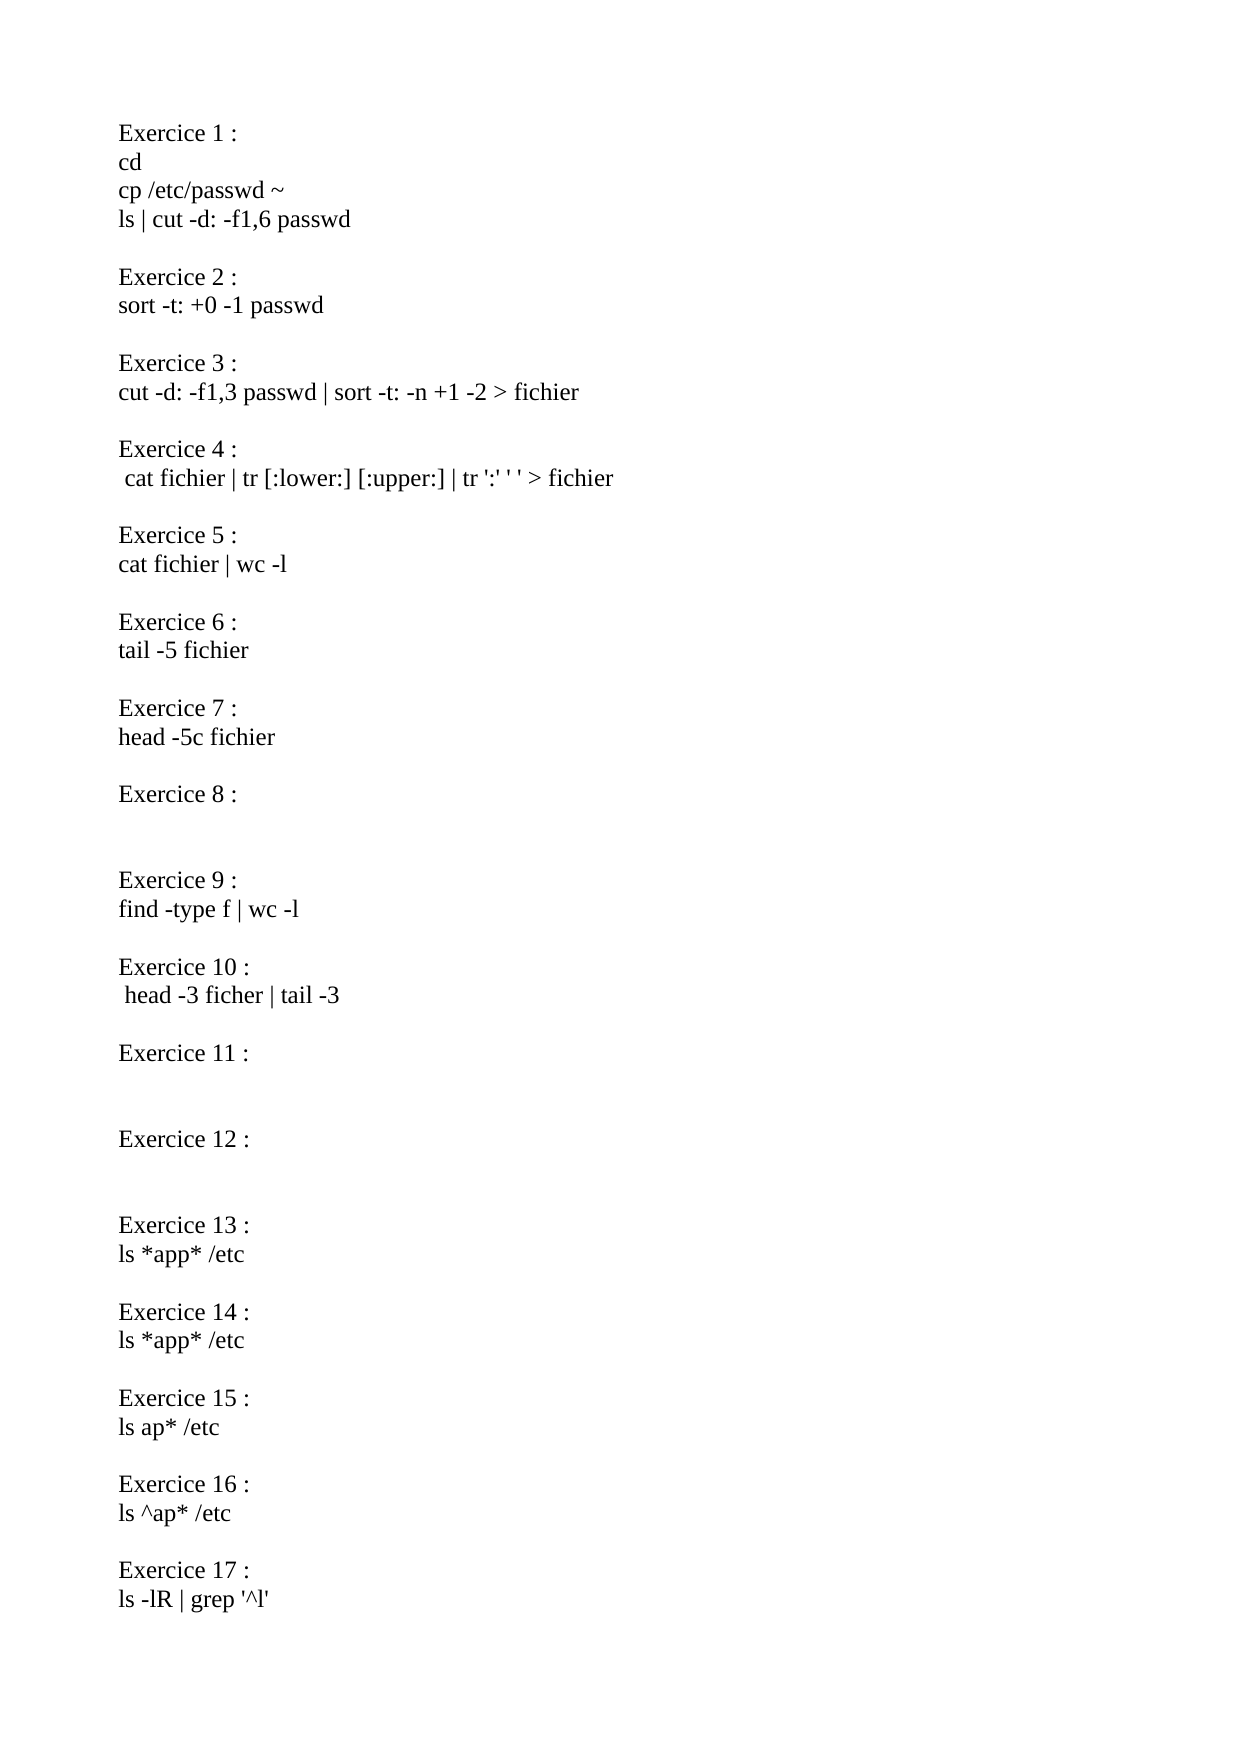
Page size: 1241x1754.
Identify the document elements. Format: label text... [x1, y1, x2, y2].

text Exercice 13 : [118, 1211, 1122, 1239]
text sort -t: +0 -1 passwd [118, 291, 1122, 319]
text Exercice 9 : [118, 866, 1122, 894]
text Exercice 6 : [118, 607, 1122, 636]
text Exercice 17 : [118, 1556, 1122, 1584]
text Exercice 11 : [118, 1038, 1122, 1067]
text Exercice 2 : [118, 262, 1122, 291]
text Exercice 16 : [118, 1469, 1122, 1498]
text find -type f | wc -l [118, 894, 1122, 923]
text Exercice 12 : [118, 1124, 1122, 1153]
text ls ^ap* /etc [118, 1498, 1122, 1527]
text Exercice 4 : [118, 434, 1122, 463]
text Exercice 8 : [118, 779, 1122, 808]
text head -5c fichier [118, 722, 1122, 751]
text cd [118, 147, 1122, 176]
text ls -lR | grep '^l' [118, 1584, 1122, 1613]
text ls | cut -d: -f1,6 passwd [118, 204, 1122, 233]
text Exercice 5 : [118, 521, 1122, 549]
text cat fichier | wc -l [118, 549, 1122, 578]
text head -3 ficher | tail -3 [118, 981, 1122, 1009]
text cat fichier | tr [:lower:] [:upper:] | tr ':' ' ' > fichier [118, 463, 1122, 492]
text ls *app* /etc [118, 1326, 1122, 1354]
text cp /etc/passwd ~ [118, 176, 1122, 204]
text cut -d: -f1,3 passwd | sort -t: -n +1 -2 > fichier [118, 377, 1122, 406]
text ls *app* /etc [118, 1239, 1122, 1268]
text Exercice 1 : [118, 118, 1122, 147]
text ls ap* /etc [118, 1412, 1122, 1441]
text Exercice 15 : [118, 1383, 1122, 1412]
text Exercice 10 : [118, 952, 1122, 981]
text Exercice 3 : [118, 348, 1122, 377]
text tail -5 fichier [118, 636, 1122, 664]
text Exercice 7 : [118, 693, 1122, 722]
text Exercice 14 : [118, 1297, 1122, 1326]
